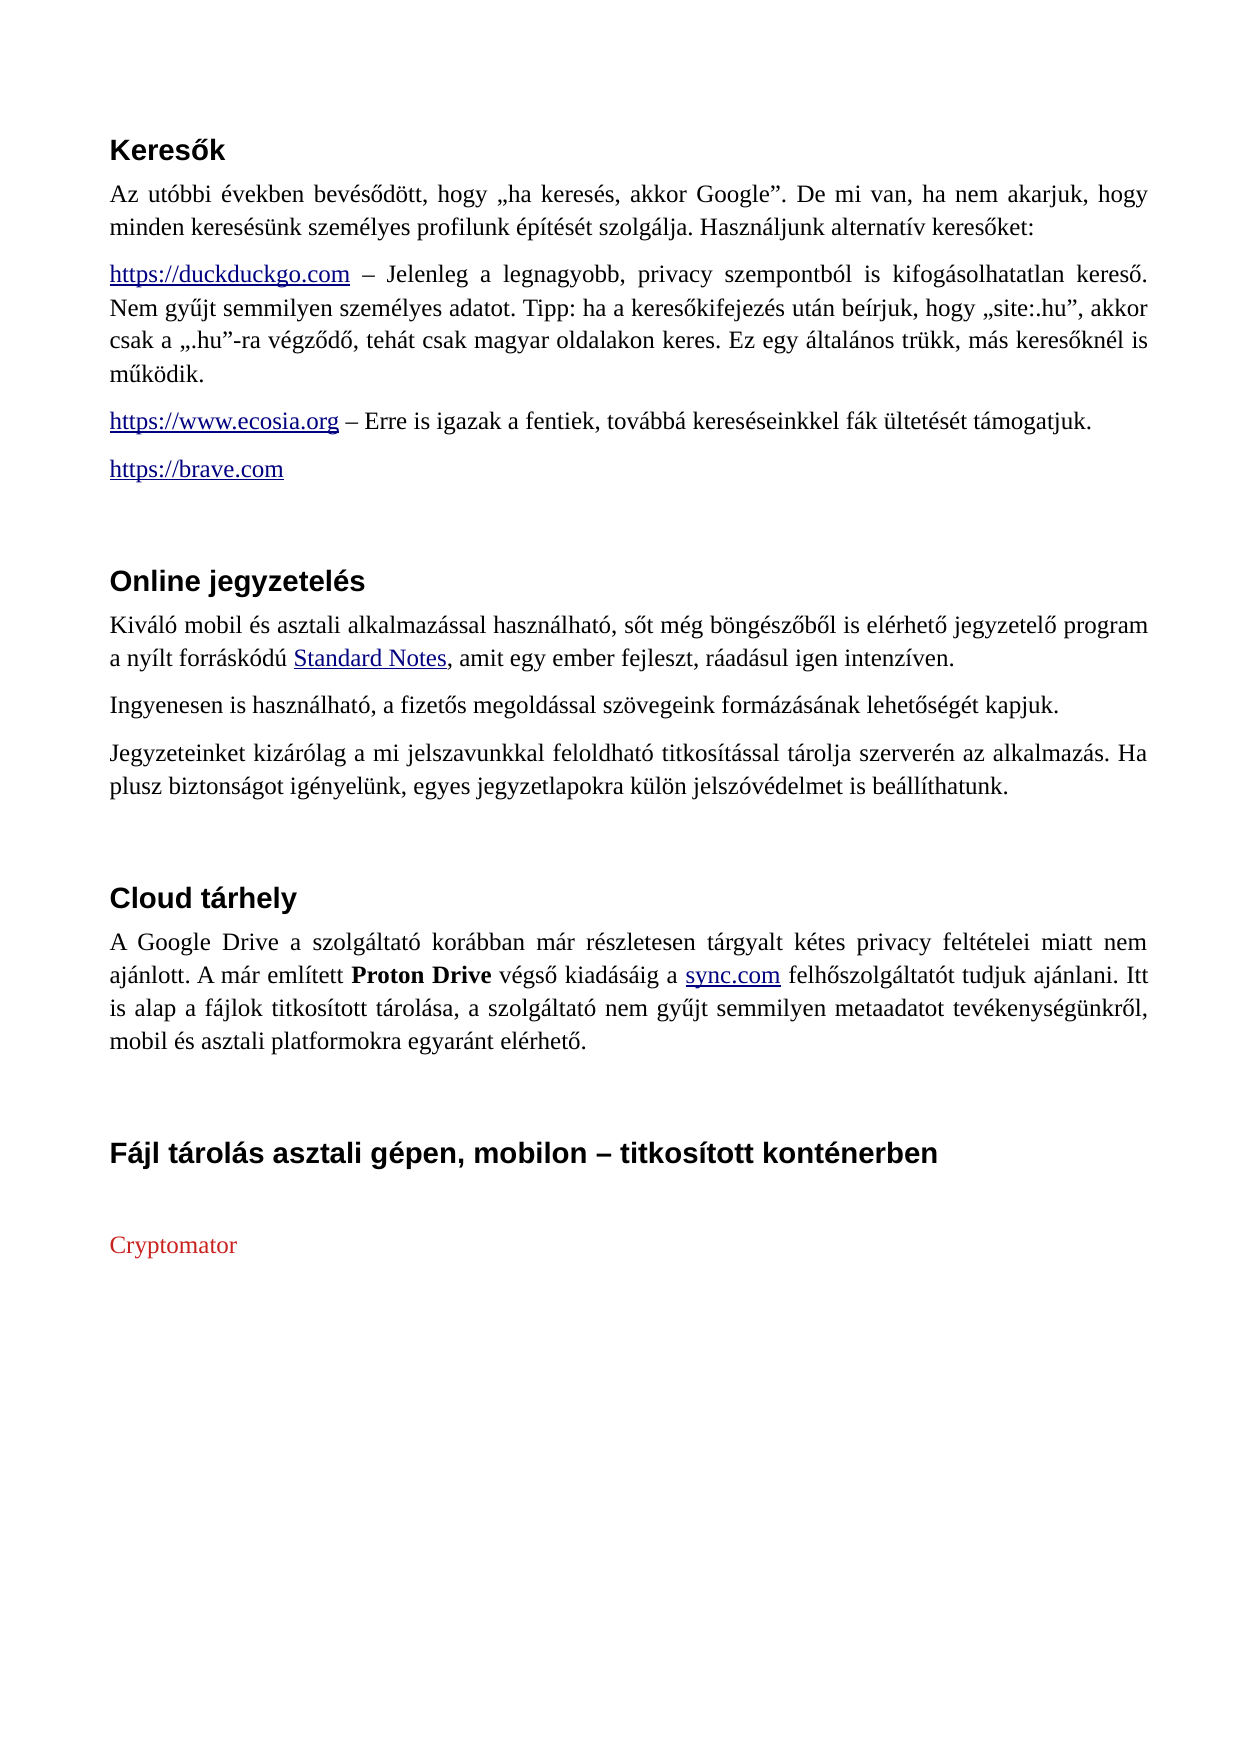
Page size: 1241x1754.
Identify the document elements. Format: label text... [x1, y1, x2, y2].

text https://brave.com [109, 454, 1149, 483]
text https://duckduckgo.com – Jelenleg a legnagyobb, privacy szempontból is kifogásolhatatlan kereső. Nem gyűjt semmilyen személyes adatot. Tipp: ha a keresőkifejezés után beírjuk, hogy „site:.hu”, akkor csak a „.hu”-ra végződő, tehát csak magyar oldalakon keres. Ez egy általános trükk, más keresőknél is működik. [109, 259, 1149, 387]
subtitle Online jegyzetelés [109, 564, 1149, 597]
text Ingyenesen is használható, a fizetős megoldással szövegeink formázásának lehetőségét kapjuk. [109, 691, 1149, 719]
text Az utóbbi években bevésődött, hogy „ha keresés, akkor Google”. De mi van, ha nem akarjuk, hogy minden keresésünk személyes profilunk építését szolgálja. Használjunk alternatív keresőket: [109, 179, 1149, 241]
subtitle Fájl tárolás asztali gépen, mobilon – titkosított konténerben [109, 1136, 1149, 1170]
text Kiváló mobil és asztali alkalmazással használható, sőt még böngészőből is elérhető jegyzetelő program a nyílt forráskódú Standard Notes, amit egy ember fejleszt, ráadásul igen intenzíven. [109, 610, 1149, 672]
text Jegyzeteinket kizárólag a mi jelszavunkkal feloldható titkosítással tárolja szerverén az alkalmazás. Ha plusz biztonságot igényelünk, egyes jegyzetlapokra külön jelszóvédelmet is beállíthatunk. [109, 738, 1149, 800]
text https://www.ecosia.org – Erre is igazak a fentiek, továbbá kereséseinkkel fák ültetését támogatjuk. [109, 406, 1149, 435]
text A Google Drive a szolgáltató korábban már részletesen tárgyalt kétes privacy feltételei miatt nem ajánlott. A már említett Proton Drive végső kiadásáig a sync.com felhőszolgáltatót tudjuk ajánlani. Itt is alap a fájlok titkosított tárolása, a szolgáltató nem gyűjt semmilyen metaadatot tevékenységünkről, mobil és asztali platformokra egyaránt elérhető. [109, 927, 1149, 1055]
subtitle Keresők [109, 133, 1149, 166]
text Cryptomator [109, 1230, 1149, 1259]
subtitle Cloud tárhely [109, 881, 1149, 915]
